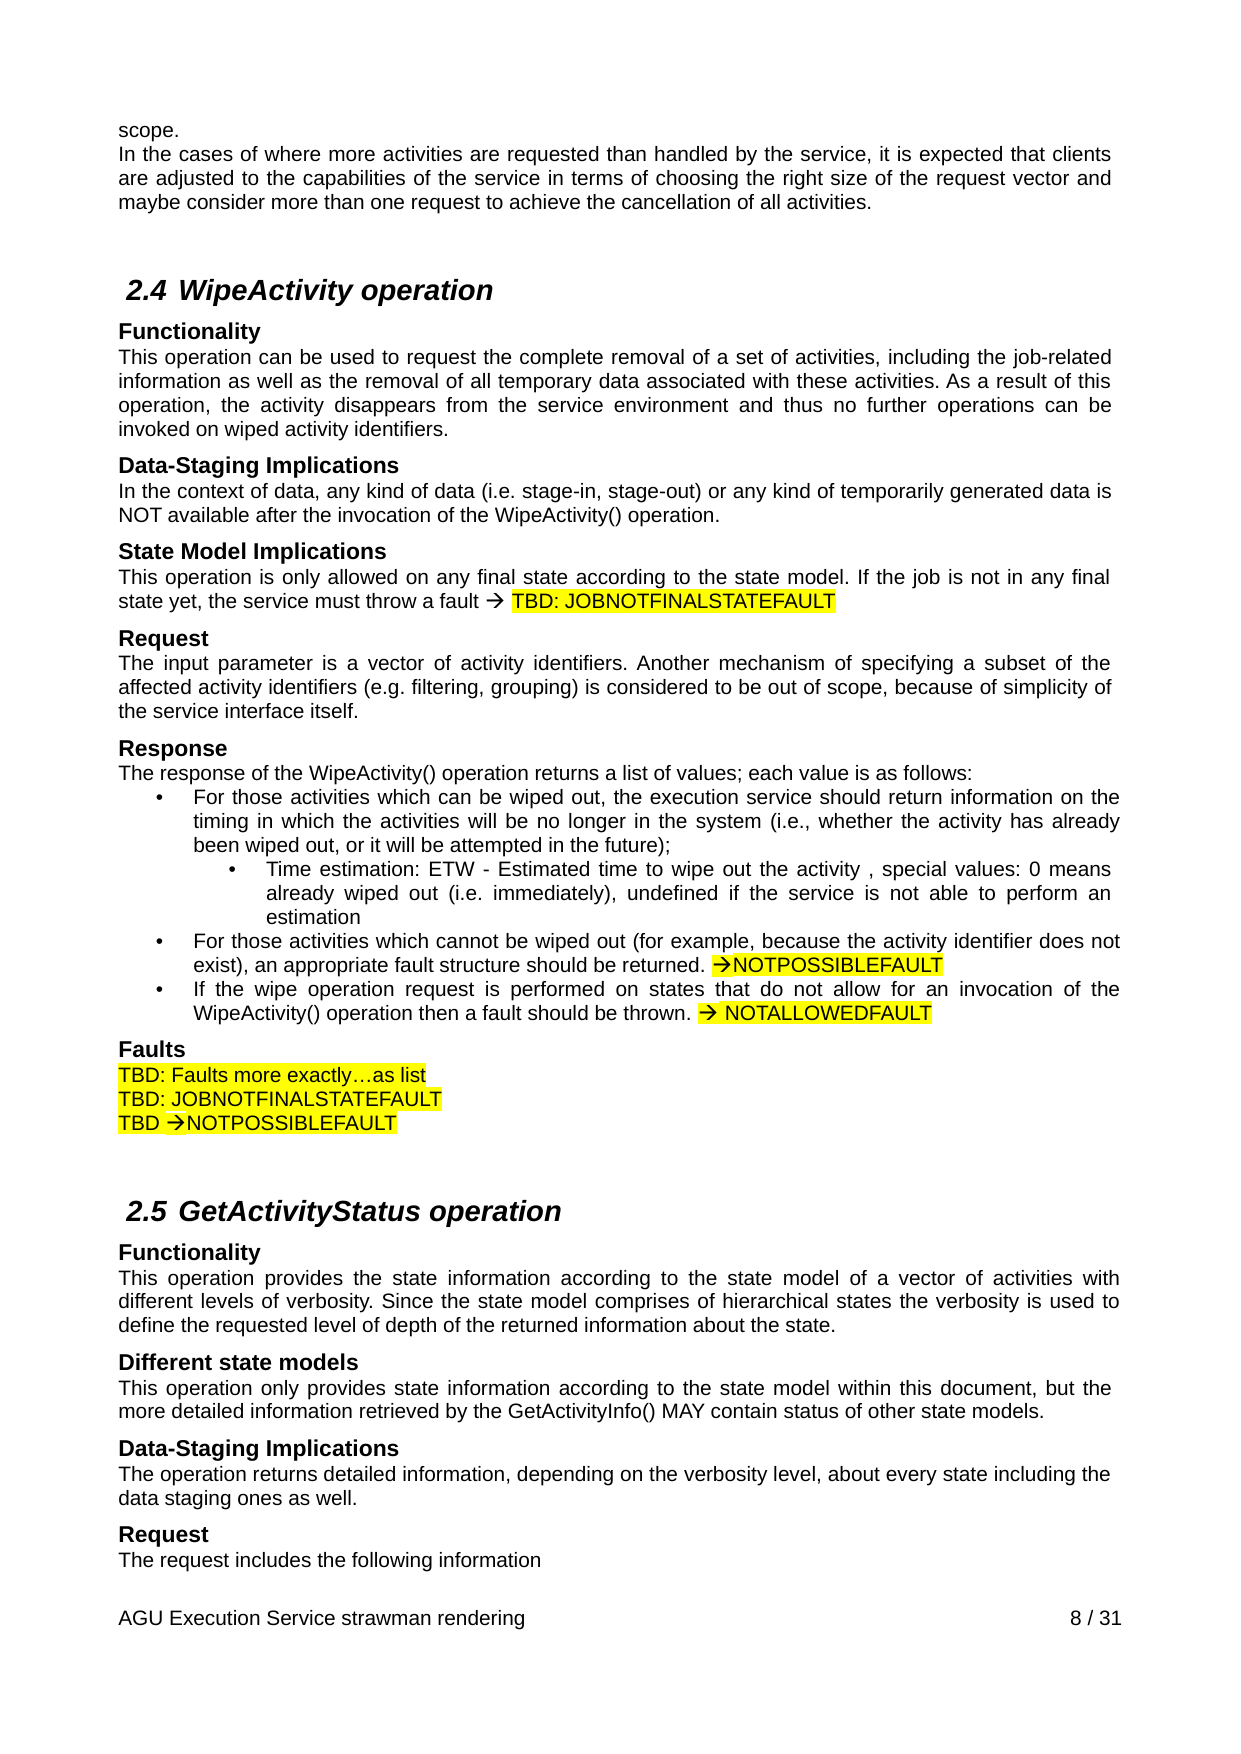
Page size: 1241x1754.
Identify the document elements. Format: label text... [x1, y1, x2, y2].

text Data-Staging Implications [118, 452, 1122, 479]
text TBD: JOBNOTFINALSTATEFAULT [118, 1087, 1113, 1111]
text TBD NOTPOSSIBLEFAULT [118, 1111, 1113, 1135]
text The request includes the following information [118, 1547, 1113, 1571]
list This operation provides the state information according to the state model of a vector of activities with different levels of verbosity. Since the state model comprises of hierarchical states the verbosity is used to define the requested level of depth of the returned information about the state. [118, 1265, 1122, 1337]
text The operation returns detailed information, depending on the verbosity level, about every state including the data staging ones as well. [118, 1461, 1113, 1509]
text In the context of data, any kind of data (i.e. stage-in, stage-out) or any kind of temporarily generated data is NOT available after the invocation of the WipeActivity() operation. [118, 479, 1113, 527]
list If the wipe operation request is performed on states that do not allow for an invocation of the WipeActivity() operation then a fault should be thrown.  NOTALLOWEDFAULT [156, 977, 1122, 1024]
text This operation only provides state information according to the state model within this document, but the more detailed information retrieved by the GetActivityInfo() MAY contain status of other state models. [118, 1375, 1113, 1423]
text scope. [118, 118, 1113, 142]
text Request [118, 624, 1122, 651]
list For those activities which can be wiped out, the execution service should return information on the timing in which the activities will be no longer in the system (i.e., whether the activity has already been wiped out, or it will be attempted in the future); [156, 785, 1122, 857]
text The input parameter is a vector of activity identifiers. Another mechanism of specifying a subset of the affected activity identifiers (e.g. filtering, grouping) is considered to be out of scope, because of simplicity of the service interface itself. [118, 651, 1113, 723]
text Data-Staging Implications [118, 1435, 1122, 1461]
text The response of the WipeActivity() operation returns a list of values; each value is as follows: [118, 761, 1113, 785]
subtitle GetActivityStatus operation [118, 1194, 1122, 1227]
list Functionality [118, 318, 1122, 345]
text In the cases of where more activities are requested than handled by the service, it is expected that clients are adjusted to the capabilities of the service in terms of choosing the right size of the request vector and maybe consider more than one request to achieve the cancellation of all activities. [118, 142, 1113, 214]
text This operation can be used to request the complete removal of a set of activities, including the job-related information as well as the removal of all temporary data associated with these activities. As a result of this operation, the activity disappears from the service environment and thus no further operations can be invoked on wiped activity identifiers. [118, 345, 1113, 441]
text This operation is only allowed on any final state according to the state model. If the job is not in any final state yet, the service must throw a fault  TBD: JOBNOTFINALSTATEFAULT [118, 565, 1113, 613]
list Time estimation: ETW - Estimated time to wipe out the activity , special values: 0 means already wiped out (i.e. immediately), undefined if the service is not able to perform an estimation [228, 857, 1113, 928]
text Faults [118, 1036, 1122, 1063]
text TBD: Faults more exactly…as list [118, 1063, 1113, 1087]
list Different state models [118, 1349, 1122, 1375]
text Response [118, 734, 1122, 761]
text State Model Implications [118, 538, 1122, 565]
list For those activities which cannot be wiped out (for example, because the activity identifier does not exist), an appropriate fault structure should be returned. NOTPOSSIBLEFAULT [156, 928, 1122, 977]
list Functionality [118, 1239, 1122, 1265]
subtitle WipeActivity operation [118, 273, 1122, 307]
list Request [118, 1521, 1122, 1547]
